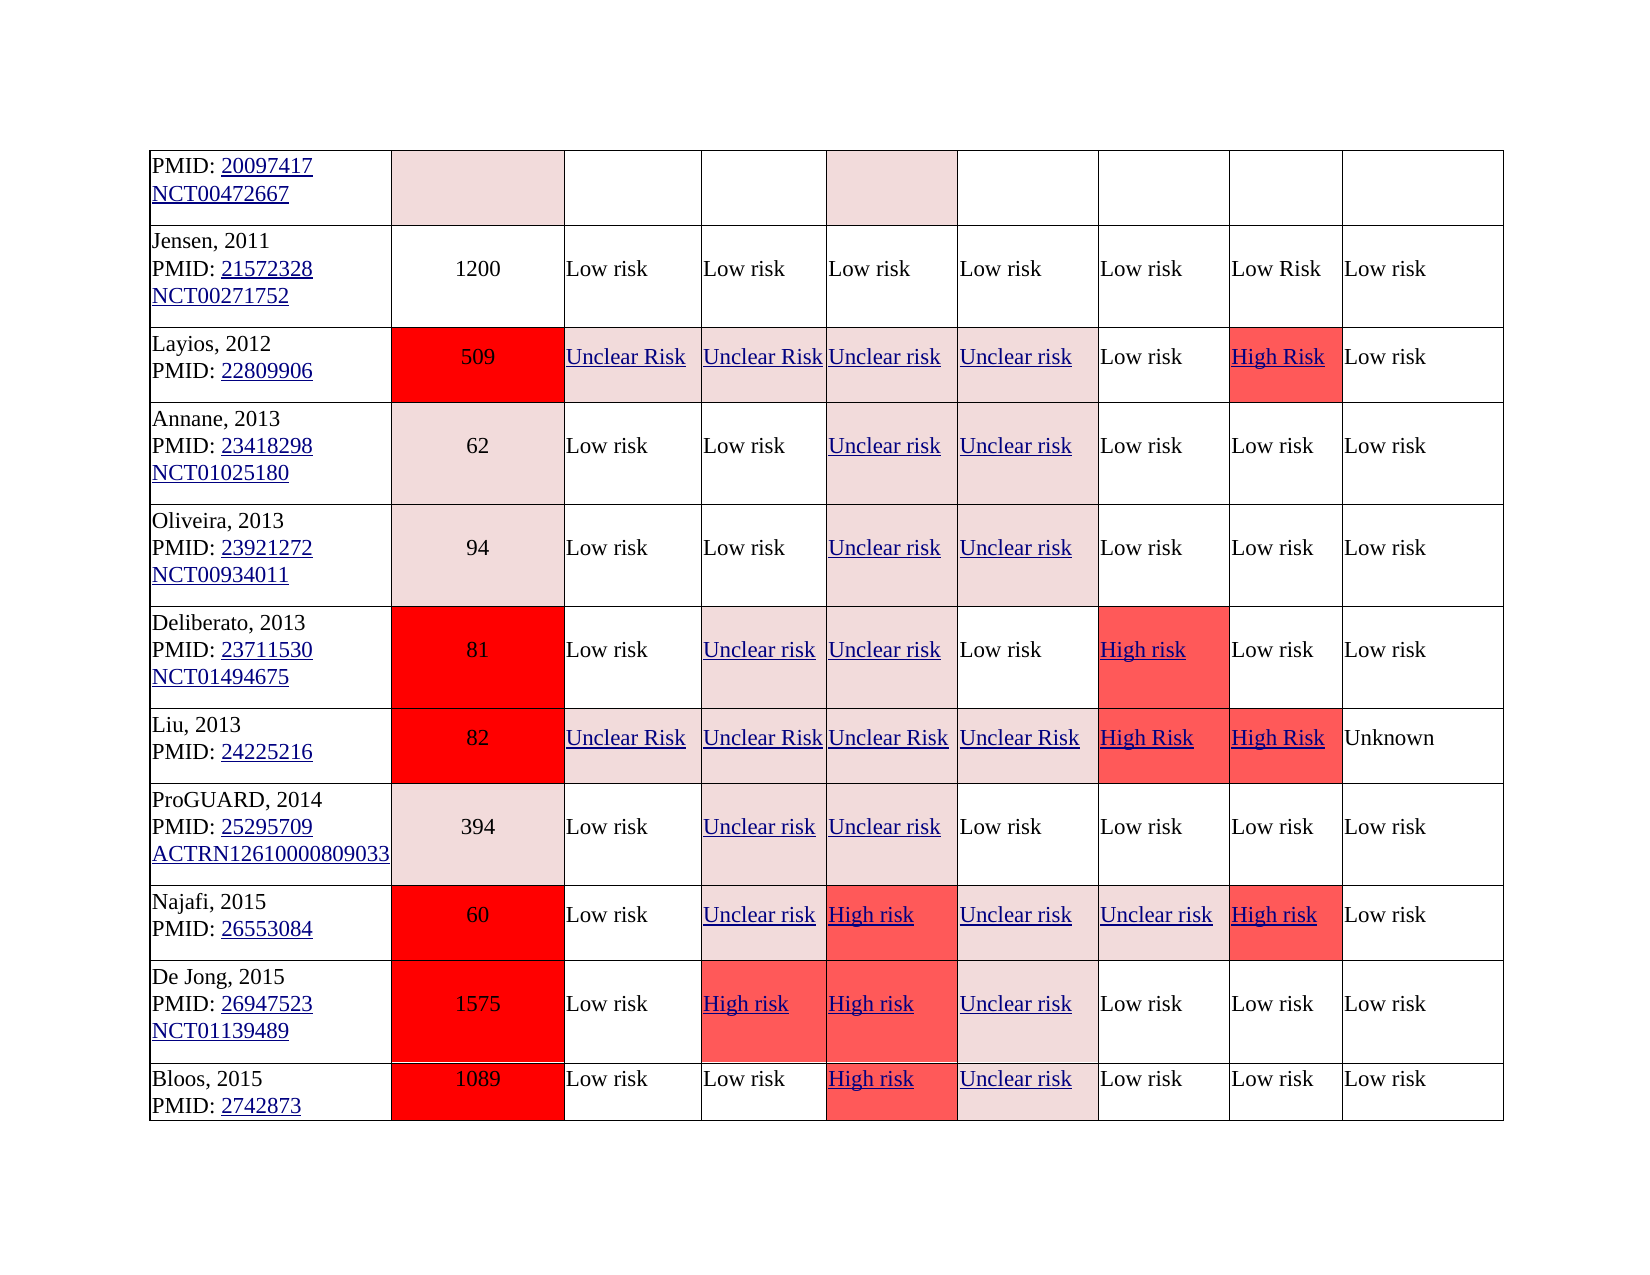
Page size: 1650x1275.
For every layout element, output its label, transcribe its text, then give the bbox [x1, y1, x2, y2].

table_cell 60 [392, 886, 564, 960]
table_cell Low risk [958, 784, 1098, 885]
table_cell Low risk [1343, 403, 1503, 504]
table_cell Unclear risk [827, 328, 957, 402]
table_cell [392, 151, 564, 225]
table_cell Low risk [1099, 226, 1229, 327]
table_cell Low risk [1230, 505, 1342, 606]
table_cell Low risk [565, 961, 701, 1062]
table_cell Unclear risk [958, 1064, 1098, 1120]
table_cell Low risk [1343, 226, 1503, 327]
table_cell High risk [1230, 886, 1342, 960]
table_cell Low risk [1230, 607, 1342, 708]
table_cell 1200 [392, 226, 564, 327]
table_cell Unclear Risk [958, 709, 1098, 783]
table_cell Low risk [1099, 403, 1229, 504]
table_cell Unclear Risk [702, 328, 826, 402]
table_cell 62 [392, 403, 564, 504]
table_cell 509 [392, 328, 564, 402]
table_cell Unclear risk [958, 961, 1098, 1062]
table_cell Low risk [702, 226, 826, 327]
table_cell Low risk [565, 505, 701, 606]
table_cell Low risk [702, 505, 826, 606]
table_cell Low risk [1230, 961, 1342, 1062]
table_cell Unclear Risk [827, 709, 957, 783]
table_cell Unclear risk [702, 784, 826, 885]
table_cell Low risk [1343, 328, 1503, 402]
table_cell ProGUARD, 2014 PMID: 25295709 ACTRN12610000809033 [151, 784, 391, 885]
table_cell Low risk [1230, 1064, 1342, 1120]
table_cell High Risk [1230, 328, 1342, 402]
table_cell Unclear risk [702, 607, 826, 708]
table_cell Low Risk [1230, 226, 1342, 327]
table_cell High risk [827, 1064, 957, 1120]
table_cell [1230, 151, 1342, 225]
table_cell Low risk [565, 886, 701, 960]
table_cell Low risk [702, 403, 826, 504]
table_cell Unclear risk [1099, 886, 1229, 960]
table_cell Jensen, 2011 PMID: 21572328 NCT00271752 [151, 226, 391, 327]
table_cell Unclear risk [827, 403, 957, 504]
table_cell Low risk [565, 784, 701, 885]
table_cell 82 [392, 709, 564, 783]
table_cell Layios, 2012 PMID: 22809906 [151, 328, 391, 402]
table_cell Unclear Risk [565, 709, 701, 783]
table_cell Low risk [1343, 505, 1503, 606]
table_cell Low risk [1343, 886, 1503, 960]
table_cell Annane, 2013 PMID: 23418298 NCT01025180 [151, 403, 391, 504]
table_cell 394 [392, 784, 564, 885]
table_cell Unclear risk [827, 607, 957, 708]
table_cell Unknown [1343, 709, 1503, 783]
table_cell Unclear risk [702, 886, 826, 960]
table_cell Low risk [565, 1064, 701, 1120]
table_cell Liu, 2013 PMID: 24225216 [151, 709, 391, 783]
table_cell High risk [827, 961, 957, 1062]
table_cell Low risk [1343, 1064, 1503, 1120]
table_cell Low risk [827, 226, 957, 327]
table_cell High Risk [1099, 709, 1229, 783]
table_cell Low risk [1099, 1064, 1229, 1120]
table_cell Unclear Risk [565, 328, 701, 402]
table_cell Low risk [1230, 784, 1342, 885]
table_cell [827, 151, 957, 225]
table_cell Low risk [1099, 505, 1229, 606]
table_cell 1089 [392, 1064, 564, 1120]
table_cell Low risk [958, 226, 1098, 327]
table_cell Low risk [565, 607, 701, 708]
table_cell Low risk [1099, 961, 1229, 1062]
table_cell Low risk [1230, 403, 1342, 504]
table_cell High risk [702, 961, 826, 1062]
table_cell Low risk [702, 1064, 826, 1120]
table_cell Low risk [1099, 784, 1229, 885]
table_cell Low risk [1099, 328, 1229, 402]
table_cell De Jong, 2015 PMID: 26947523 NCT01139489 [151, 961, 391, 1062]
table_cell Low risk [1343, 607, 1503, 708]
table_cell Bloos, 2015 PMID: 2742873 [151, 1064, 391, 1120]
table_cell [958, 151, 1098, 225]
table_cell [1099, 151, 1229, 225]
table_cell [702, 151, 826, 225]
table_cell Unclear risk [958, 886, 1098, 960]
table_cell Low risk [565, 226, 701, 327]
table_cell 81 [392, 607, 564, 708]
table_cell Oliveira, 2013 PMID: 23921272 NCT00934011 [151, 505, 391, 606]
table_cell 1575 [392, 961, 564, 1062]
table_cell Unclear risk [958, 505, 1098, 606]
table_cell High risk [827, 886, 957, 960]
table_cell Unclear risk [827, 505, 957, 606]
table_cell Unclear risk [958, 328, 1098, 402]
table_cell Low risk [958, 607, 1098, 708]
table_cell Low risk [1343, 784, 1503, 885]
table_cell [565, 151, 701, 225]
table_cell Unclear Risk [702, 709, 826, 783]
table_cell PMID: 20097417 NCT00472667 [151, 151, 391, 225]
table_cell Unclear risk [827, 784, 957, 885]
table_cell Low risk [565, 403, 701, 504]
table_cell Unclear risk [958, 403, 1098, 504]
table_cell Najafi, 2015 PMID: 26553084 [151, 886, 391, 960]
table_cell Deliberato, 2013 PMID: 23711530 NCT01494675 [151, 607, 391, 708]
table_cell Low risk [1343, 961, 1503, 1062]
table_cell 94 [392, 505, 564, 606]
table_cell [1343, 151, 1503, 225]
table_cell High risk [1099, 607, 1229, 708]
table_cell High Risk [1230, 709, 1342, 783]
